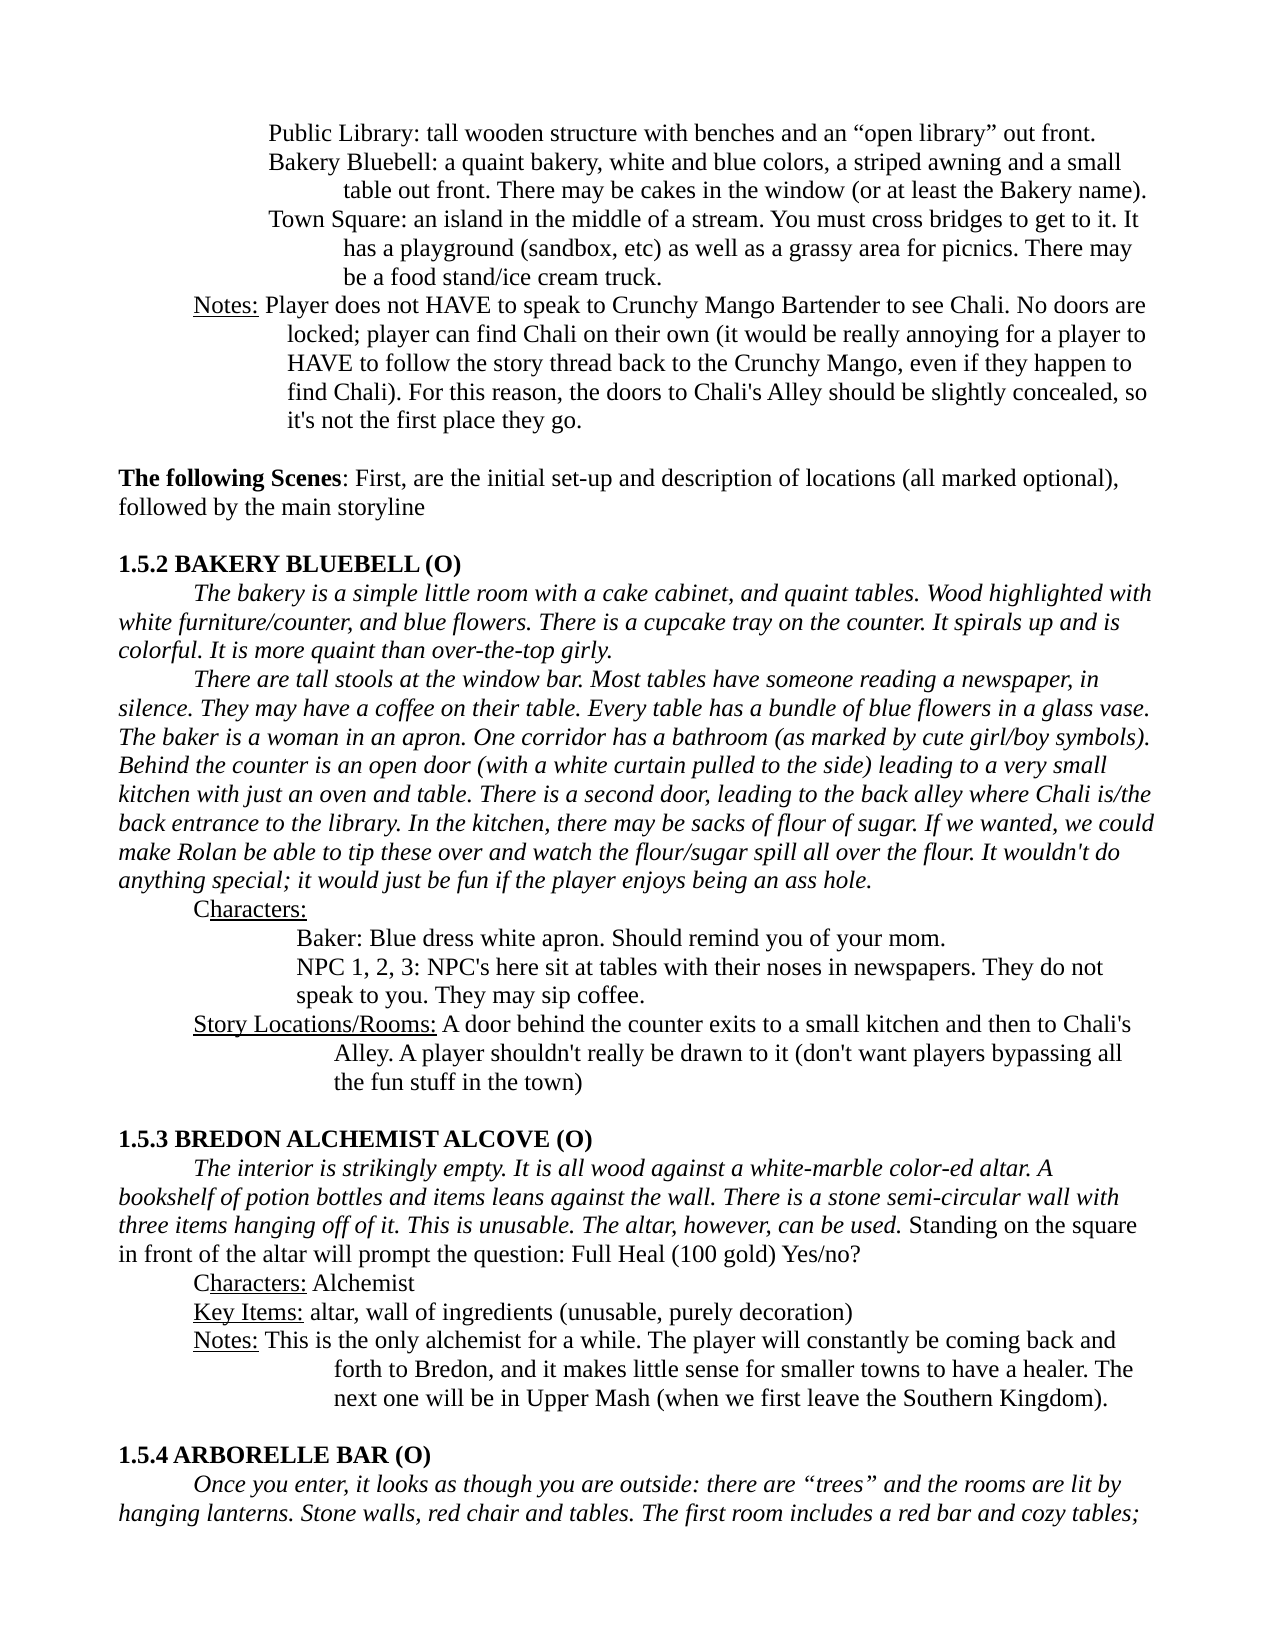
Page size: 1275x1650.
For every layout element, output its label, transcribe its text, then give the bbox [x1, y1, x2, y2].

text Characters: [193, 894, 1157, 923]
text Story Locations/Rooms: A door behind the counter exits to a small kitchen and then to Chali's Alley. A player shouldn't really be drawn to it (don't want players bypassing all the fun stuff in the town) [193, 1009, 1157, 1096]
text The bakery is a simple little room with a cake cabinet, and quaint tables. Wood highlighted with white furniture/counter, and blue flowers. There is a cupcake tray on the counter. It spirals up and is colorful. It is more quaint than over-the-top girly. [118, 578, 1157, 664]
text Baker: Blue dress white apron. Should remind you of your mom. [193, 923, 1157, 952]
text Town Square: an island in the middle of a stream. You must cross bridges to get to it. It has a playground (sandbox, etc) as well as a grassy area for picnics. There may be a food stand/ice cream truck. [193, 204, 1157, 291]
text NPC 1, 2, 3: NPC's here sit at tables with their noses in newspapers. They do not speak to you. They may sip coffee. [193, 952, 1157, 1009]
text There are tall stools at the window bar. Most tables have someone reading a newspaper, in silence. They may have a coffee on their table. Every table has a bundle of blue flowers in a glass vase. The baker is a woman in an apron. One corridor has a bathroom (as marked by cute girl/boy symbols). Behind the counter is an open door (with a white curtain pulled to the side) leading to a very small kitchen with just an oven and table. There is a second door, leading to the back alley where Chali is/the back entrance to the library. In the kitchen, there may be sacks of flour of sugar. If we wanted, we could make Rolan be able to tip these over and watch the flour/sugar spill all over the flour. It wouldn't do anything special; it would just be fun if the player enjoys being an ass hole. [118, 664, 1157, 894]
text Notes: This is the only alchemist for a while. The player will constantly be coming back and forth to Bredon, and it makes little sense for smaller towns to have a healer. The next one will be in Upper Mash (when we first leave the Southern Kingdom). [193, 1326, 1157, 1412]
text Public Library: tall wooden structure with benches and an “open library” out front. [193, 118, 1157, 147]
text Bakery Bluebell: a quaint bakery, white and blue colors, a striped awning and a small table out front. There may be cakes in the window (or at least the Bakery name). [193, 147, 1157, 204]
text Characters: Alchemist [193, 1268, 1157, 1297]
text Once you enter, it looks as though you are outside: there are “trees” and the rooms are lit by hanging lanterns. Stone walls, red chair and tables. The first room includes a red bar and cozy tables; [118, 1469, 1157, 1527]
text The interior is strikingly empty. It is all wood against a white-marble color-ed altar. A bookshelf of potion bottles and items leans against the wall. There is a stone semi-circular wall with three items hanging off of it. This is unusable. The altar, however, can be used. Standing on the square in front of the altar will prompt the question: Full Heal (100 gold) Yes/no? [118, 1153, 1157, 1268]
text 1.5.4 ARBORELLE BAR (O) [118, 1441, 1157, 1469]
text The following Scenes: First, are the initial set-up and description of locations (all marked optional), followed by the main storyline [118, 463, 1157, 521]
text 1.5.2 BAKERY BLUEBELL (O) [118, 549, 1157, 578]
text Key Items: altar, wall of ingredients (unusable, purely decoration) [193, 1297, 1157, 1326]
text 1.5.3 BREDON ALCHEMIST ALCOVE (O) [118, 1124, 1157, 1153]
text Notes: Player does not HAVE to speak to Crunchy Mango Bartender to see Chali. No doors are locked; player can find Chali on their own (it would be really annoying for a player to HAVE to follow the story thread back to the Crunchy Mango, even if they happen to find Chali). For this reason, the doors to Chali's Alley should be slightly concealed, so it's not the first place they go. [193, 291, 1157, 434]
